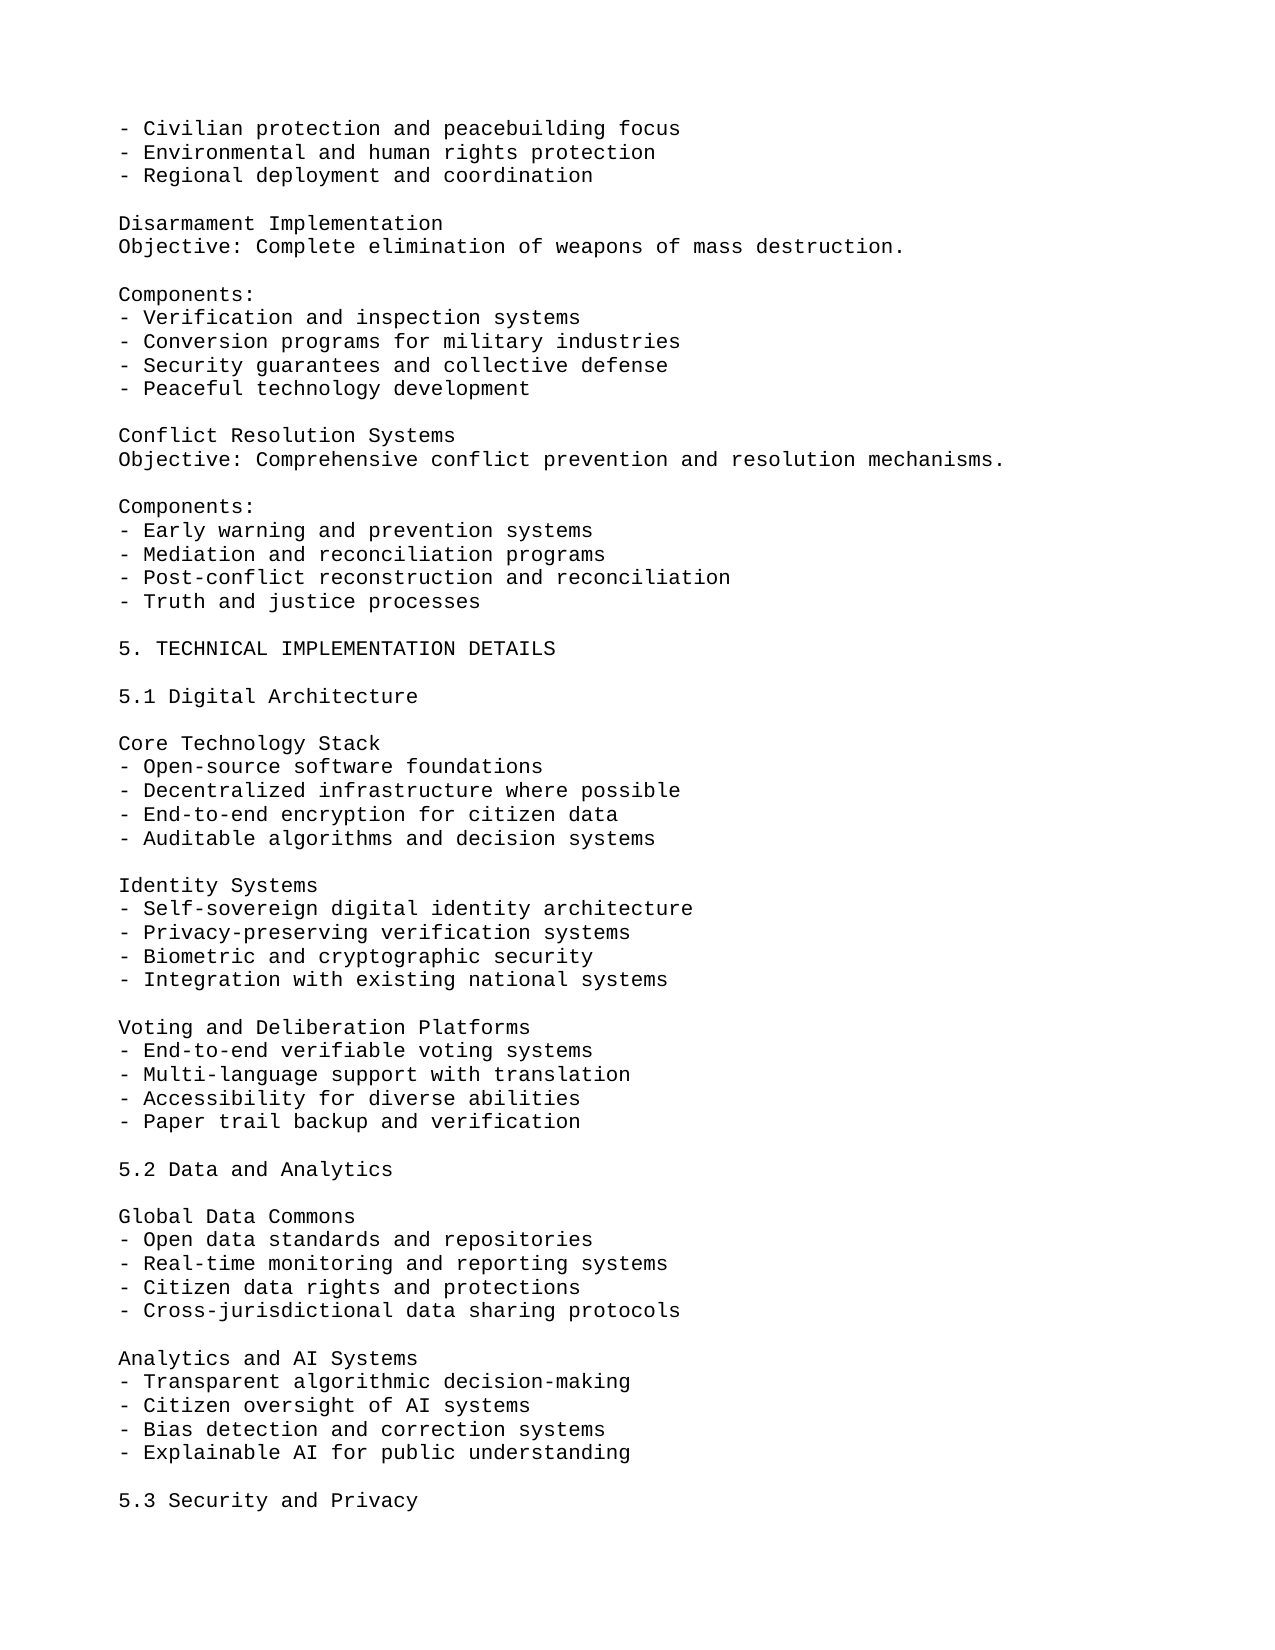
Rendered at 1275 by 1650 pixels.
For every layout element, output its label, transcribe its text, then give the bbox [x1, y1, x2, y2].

text - Post-conflict reconstruction and reconciliation [118, 567, 1157, 591]
text Disarmament Implementation [118, 213, 1157, 236]
text - Explainable AI for public understanding [118, 1442, 1157, 1466]
text 5.2 Data and Analytics [118, 1158, 1157, 1182]
text Global Data Commons [118, 1206, 1157, 1229]
text - End-to-end encryption for citizen data [118, 804, 1157, 827]
text - Truth and justice processes [118, 591, 1157, 615]
text - Integration with existing national systems [118, 969, 1157, 993]
text - Accessibility for diverse abilities [118, 1088, 1157, 1111]
text - End-to-end verifiable voting systems [118, 1040, 1157, 1064]
text - Citizen oversight of AI systems [118, 1395, 1157, 1419]
text - Conversion programs for military industries [118, 331, 1157, 354]
text - Biometric and cryptographic security [118, 946, 1157, 969]
text - Citizen data rights and protections [118, 1277, 1157, 1300]
text - Multi-language support with translation [118, 1064, 1157, 1088]
text - Real-time monitoring and reporting systems [118, 1253, 1157, 1277]
text Components: [118, 284, 1157, 307]
text - Security guarantees and collective defense [118, 354, 1157, 378]
text Identity Systems [118, 875, 1157, 898]
text - Privacy-preserving verification systems [118, 922, 1157, 946]
text Voting and Deliberation Platforms [118, 1017, 1157, 1040]
text - Decentralized infrastructure where possible [118, 780, 1157, 804]
text - Mediation and reconciliation programs [118, 544, 1157, 567]
text - Paper trail backup and verification [118, 1111, 1157, 1135]
text 5.3 Security and Privacy [118, 1489, 1157, 1513]
text - Environmental and human rights protection [118, 142, 1157, 165]
text Conflict Resolution Systems [118, 426, 1157, 449]
text - Early warning and prevention systems [118, 520, 1157, 544]
text - Self-sovereign digital identity architecture [118, 898, 1157, 922]
text - Verification and inspection systems [118, 307, 1157, 331]
text - Open-source software foundations [118, 757, 1157, 780]
text 5.1 Digital Architecture [118, 686, 1157, 709]
text Objective: Comprehensive conflict prevention and resolution mechanisms. [118, 449, 1157, 473]
text - Transparent algorithmic decision-making [118, 1371, 1157, 1395]
text Core Technology Stack [118, 733, 1157, 757]
text - Peaceful technology development [118, 378, 1157, 402]
text - Bias detection and correction systems [118, 1419, 1157, 1442]
text Analytics and AI Systems [118, 1348, 1157, 1371]
text Components: [118, 496, 1157, 520]
text - Regional deployment and coordination [118, 165, 1157, 189]
text - Open data standards and repositories [118, 1229, 1157, 1253]
text - Civilian protection and peacebuilding focus [118, 118, 1157, 142]
text - Auditable algorithms and decision systems [118, 827, 1157, 851]
text 5. TECHNICAL IMPLEMENTATION DETAILS [118, 638, 1157, 662]
text - Cross-jurisdictional data sharing protocols [118, 1300, 1157, 1324]
text Objective: Complete elimination of weapons of mass destruction. [118, 236, 1157, 260]
